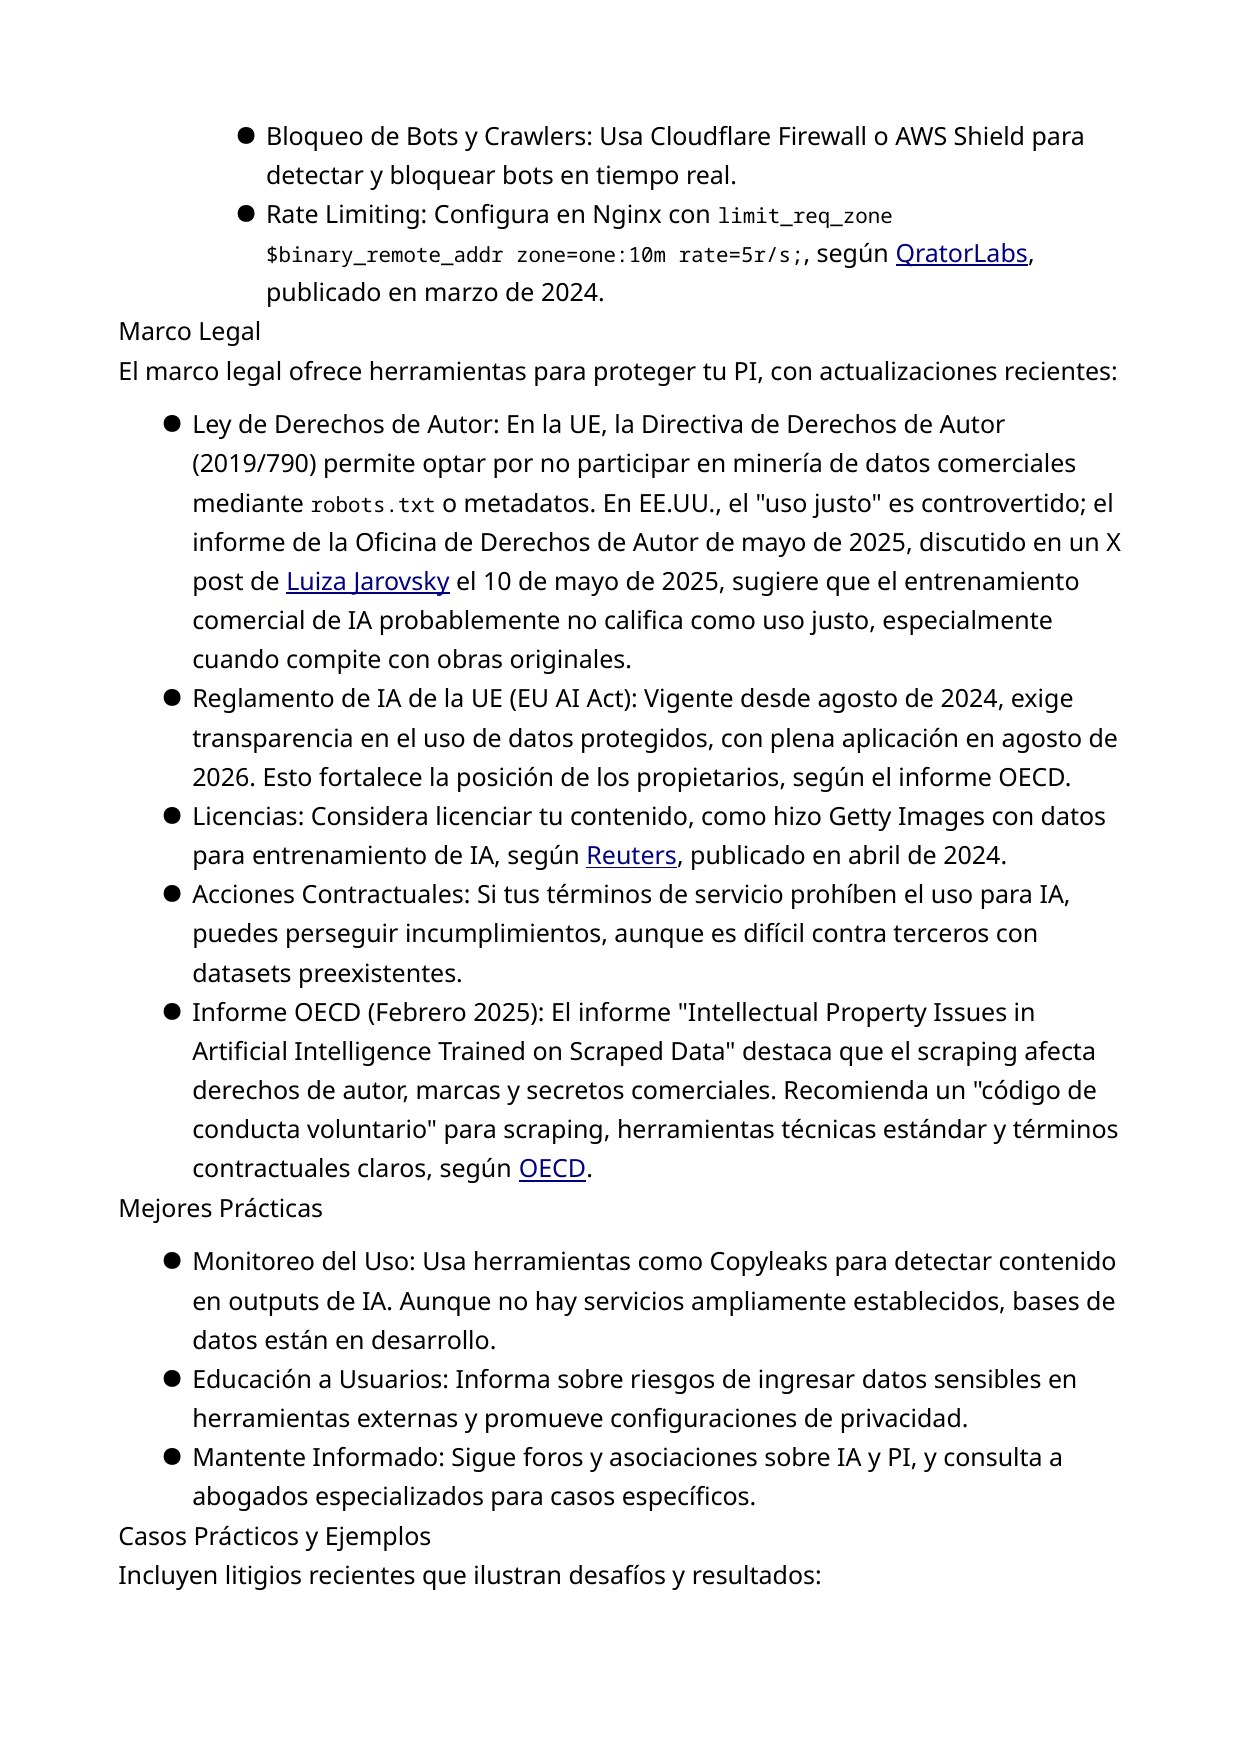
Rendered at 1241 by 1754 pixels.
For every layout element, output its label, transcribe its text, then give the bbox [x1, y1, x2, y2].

list Licencias: Considera licenciar tu contenido, como hizo Getty Images con datos para entrenamiento de IA, según Reuters, publicado en abril de 2024. [162, 798, 1122, 872]
list Ley de Derechos de Autor: En la UE, la Directiva de Derechos de Autor (2019/790) permite optar por no participar en minería de datos comerciales mediante robots.txt o metadatos. En EE.UU., el "uso justo" es controvertido; el informe de la Oficina de Derechos de Autor de mayo de 2025, discutido en un X post de Luiza Jarovsky el 10 de mayo de 2025, sugiere que el entrenamiento comercial de IA probablemente no califica como uso justo, especialmente cuando compite con obras originales. [162, 407, 1122, 676]
list Monitoreo del Uso: Usa herramientas como Copyleaks para detectar contenido en outputs de IA. Aunque no hay servicios ampliamente establecidos, bases de datos están en desarrollo. [162, 1244, 1122, 1356]
list Acciones Contractuales: Si tus términos de servicio prohíben el uso para IA, puedes perseguir incumplimientos, aunque es difícil contra terceros con datasets preexistentes. [162, 877, 1122, 989]
text Mejores Prácticas [118, 1190, 1122, 1224]
text Casos Prácticos y Ejemplos [118, 1518, 1122, 1552]
text El marco legal ofrece herramientas para proteger tu PI, con actualizaciones recientes: [118, 353, 1122, 387]
text Marco Legal [118, 314, 1122, 348]
text Incluyen litigios recientes que ilustran desafíos y resultados: [118, 1557, 1122, 1591]
list Informe OECD (Febrero 2025): El informe "Intellectual Property Issues in Artificial Intelligence Trained on Scraped Data" destaca que el scraping afecta derechos de autor, marcas y secretos comerciales. Recomienda un "código de conducta voluntario" para scraping, herramientas técnicas estándar y términos contractuales claros, según OECD. [162, 994, 1122, 1185]
list Rate Limiting: Configura en Nginx con limit_req_zone $binary_remote_addr zone=one:10m rate=5r/s;, según QratorLabs, publicado en marzo de 2024. [236, 196, 1122, 309]
list Mantente Informado: Sigue foros y asociaciones sobre IA y PI, y consulta a abogados especializados para casos específicos. [162, 1440, 1122, 1513]
list Educación a Usuarios: Informa sobre riesgos de ingresar datos sensibles en herramientas externas y promueve configuraciones de privacidad. [162, 1361, 1122, 1435]
list Reglamento de IA de la UE (EU AI Act): Vigente desde agosto de 2024, exige transparencia en el uso de datos protegidos, con plena aplicación en agosto de 2026. Esto fortalece la posición de los propietarios, según el informe OECD. [162, 681, 1122, 793]
list Bloqueo de Bots y Crawlers: Usa Cloudflare Firewall o AWS Shield para detectar y bloquear bots en tiempo real. [236, 118, 1122, 191]
